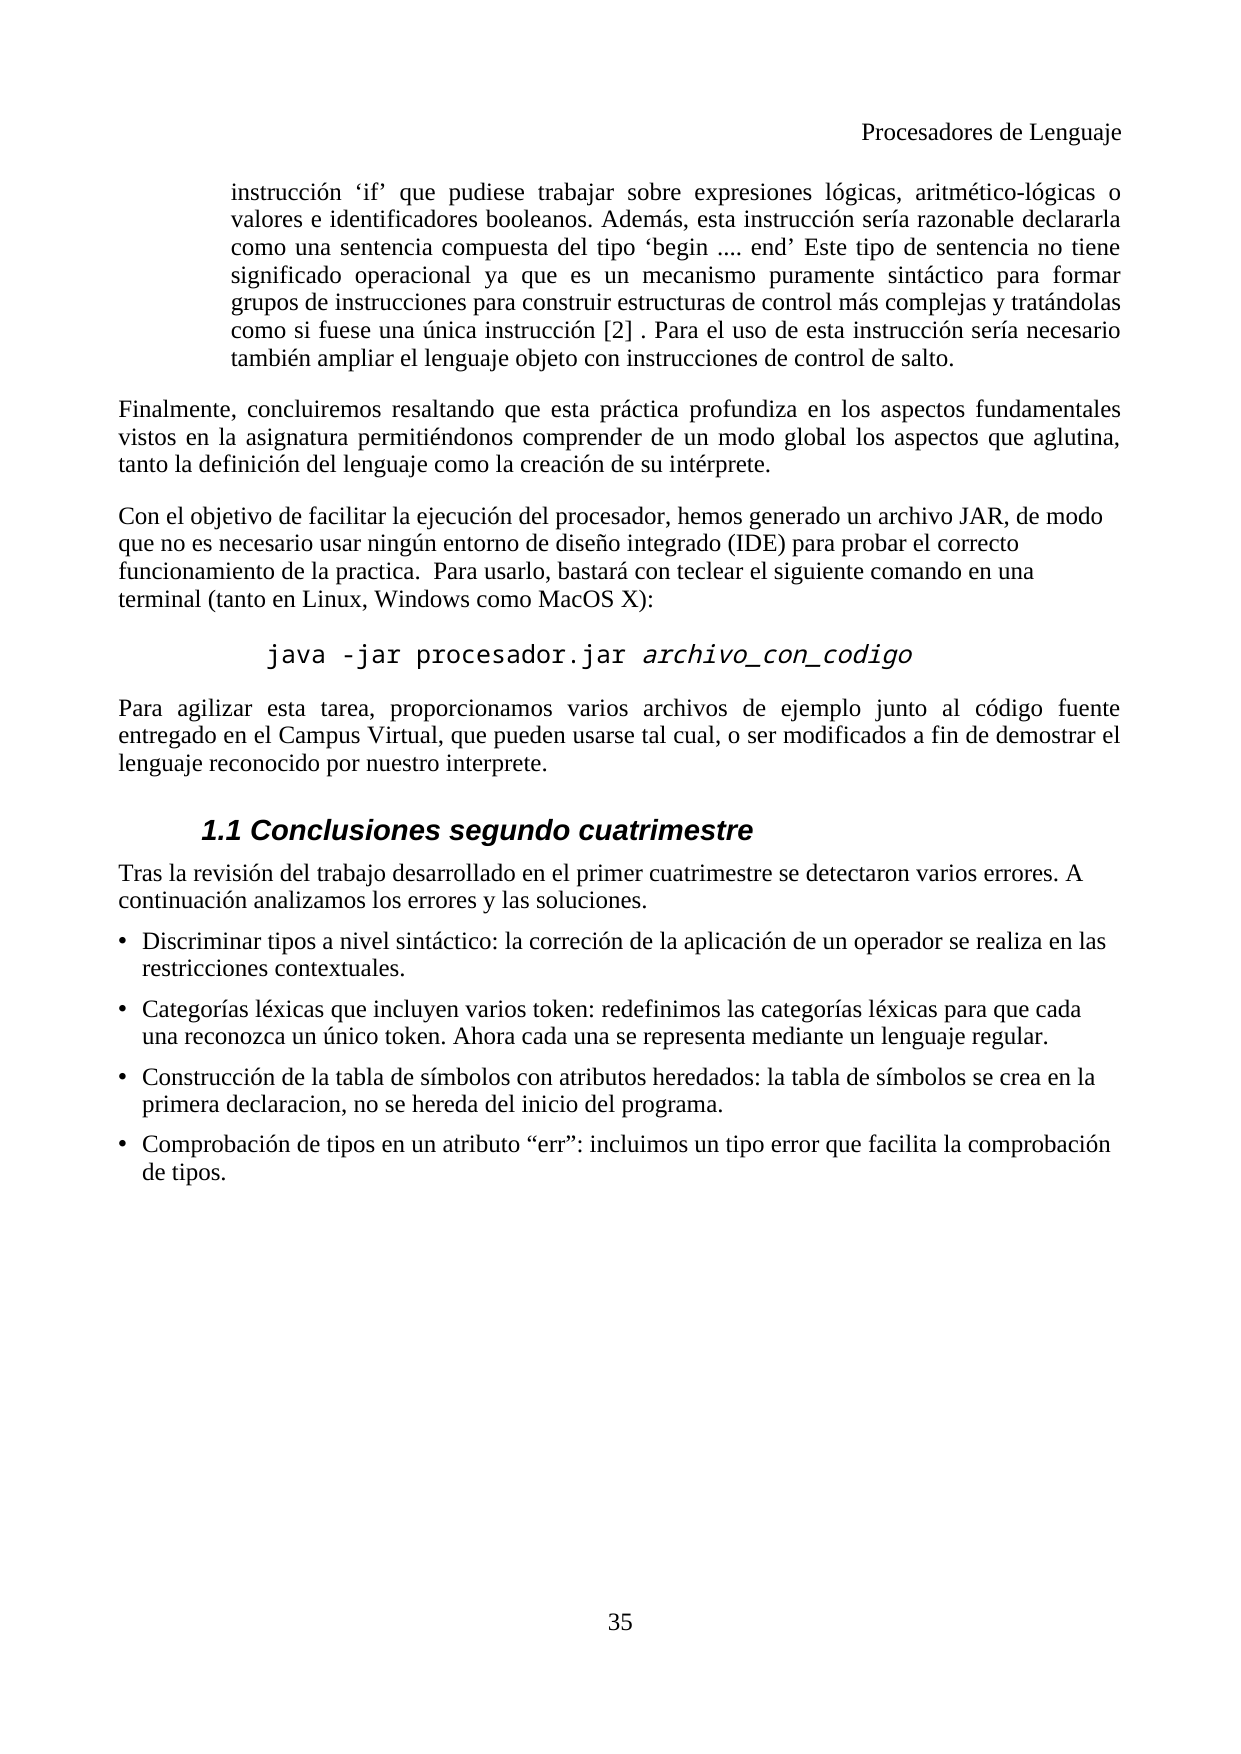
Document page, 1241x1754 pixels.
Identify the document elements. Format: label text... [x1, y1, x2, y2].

list Discriminar tipos a nivel sintáctico: la correción de la aplicación de un operador se realiza en las restricciones contextuales. [118, 927, 1122, 982]
list instrucción ‘if’ que pudiese trabajar sobre expresiones lógicas, aritmético-lógicas o valores e identificadores booleanos. Además, esta instrucción sería razonable declararla como una sentencia compuesta del tipo ‘begin .... end’ Este tipo de sentencia no tiene significado operacional ya que es un mecanismo puramente sintáctico para formar grupos de instrucciones para construir estructuras de control más complejas y tratándolas como si fuese una única instrucción [2] . Para el uso de esta instrucción sería necesario también ampliar el lenguaje objeto con instrucciones de control de salto. [193, 178, 1122, 372]
text Con el objetivo de facilitar la ejecución del procesador, hemos generado un archivo JAR, de modo que no es necesario usar ningún entorno de diseño integrado (IDE) para probar el correcto funcionamiento de la practica. Para usarlo, bastará con teclear el siguiente comando en una terminal (tanto en Linux, Windows como MacOS X): [118, 502, 1122, 613]
subtitle Conclusiones segundo cuatrimestre [193, 814, 1122, 846]
list Construcción de la tabla de símbolos con atributos heredados: la tabla de símbolos se crea en la primera declaracion, no se hereda del inicio del programa. [118, 1063, 1122, 1118]
list Comprobación de tipos en un atributo “err”: incluimos un tipo error que facilita la comprobación de tipos. [118, 1131, 1122, 1186]
text Finalmente, concluiremos resaltando que esta práctica profundiza en los aspectos fundamentales vistos en la asignatura permitiéndonos comprender de un modo global los aspectos que aglutina, tanto la definición del lenguaje como la creación de su intérprete. [118, 395, 1122, 478]
text Para agilizar esta tarea, proporcionamos varios archivos de ejemplo junto al código fuente entregado en el Campus Virtual, que pueden usarse tal cual, o ser modificados a fin de demostrar el lenguaje reconocido por nuestro interprete. [118, 694, 1122, 777]
list Categorías léxicas que incluyen varios token: redefinimos las categorías léxicas para que cada una reconozca un único token. Ahora cada una se representa mediante un lenguaje regular. [118, 995, 1122, 1050]
text Tras la revisión del trabajo desarrollado en el primer cuatrimestre se detectaron varios errores. A continuación analizamos los errores y las soluciones. [118, 859, 1122, 914]
text java -jar procesador.jar archivo_con_codigo [118, 636, 1122, 670]
